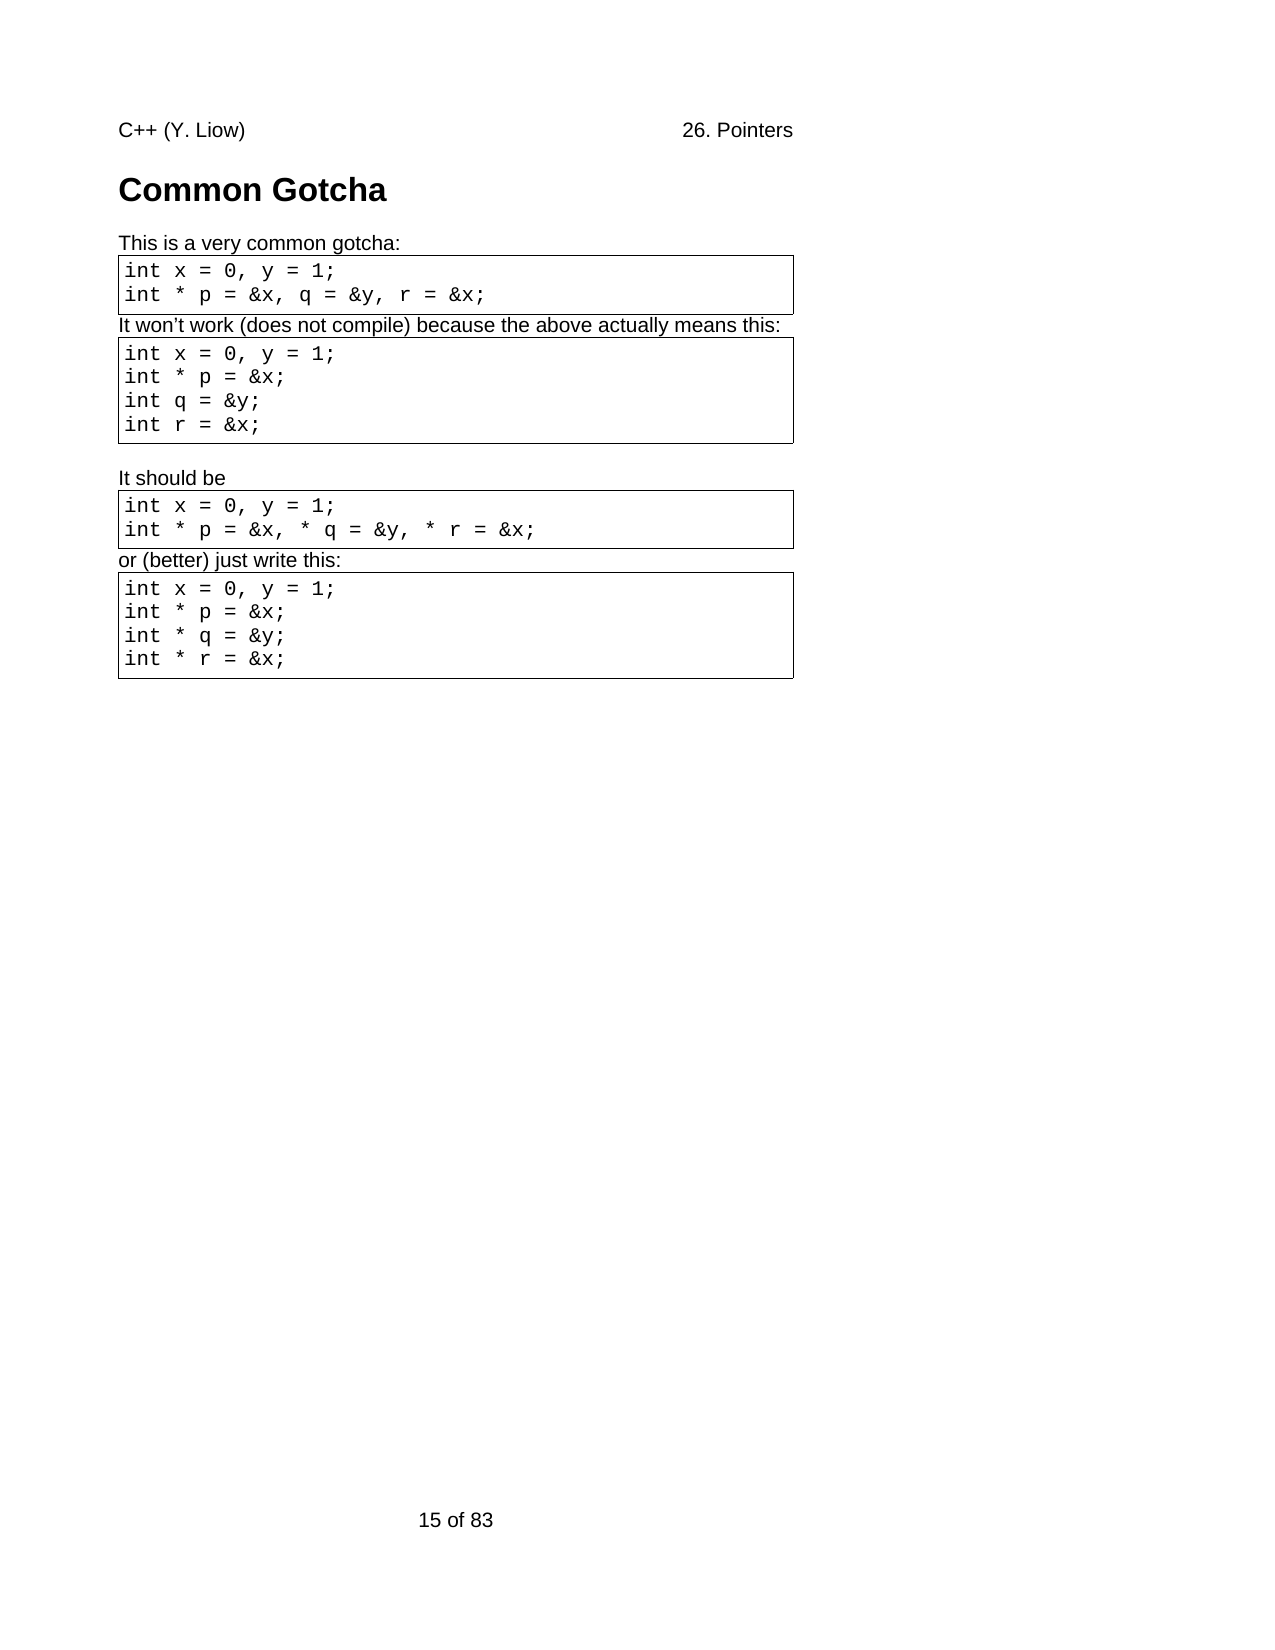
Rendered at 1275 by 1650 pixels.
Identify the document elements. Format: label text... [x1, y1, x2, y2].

text This is a very common gotcha: [118, 231, 793, 254]
text or (better) just write this: [118, 549, 793, 572]
text Common Gotcha [118, 171, 793, 208]
table_header int x = 0, y = 1; int * p = &x, q = &y, r = &x; [119, 256, 793, 313]
text It should be [118, 466, 793, 489]
table_header int x = 0, y = 1; int * p = &x; int q = &y; int r = &x; [119, 338, 793, 443]
text It won’t work (does not compile) because the above actually means this: [118, 315, 793, 337]
table_header int x = 0, y = 1; int * p = &x, * q = &y, * r = &x; [119, 491, 793, 548]
table_header int x = 0, y = 1; int * p = &x; int * q = &y; int * r = &x; [119, 573, 793, 678]
